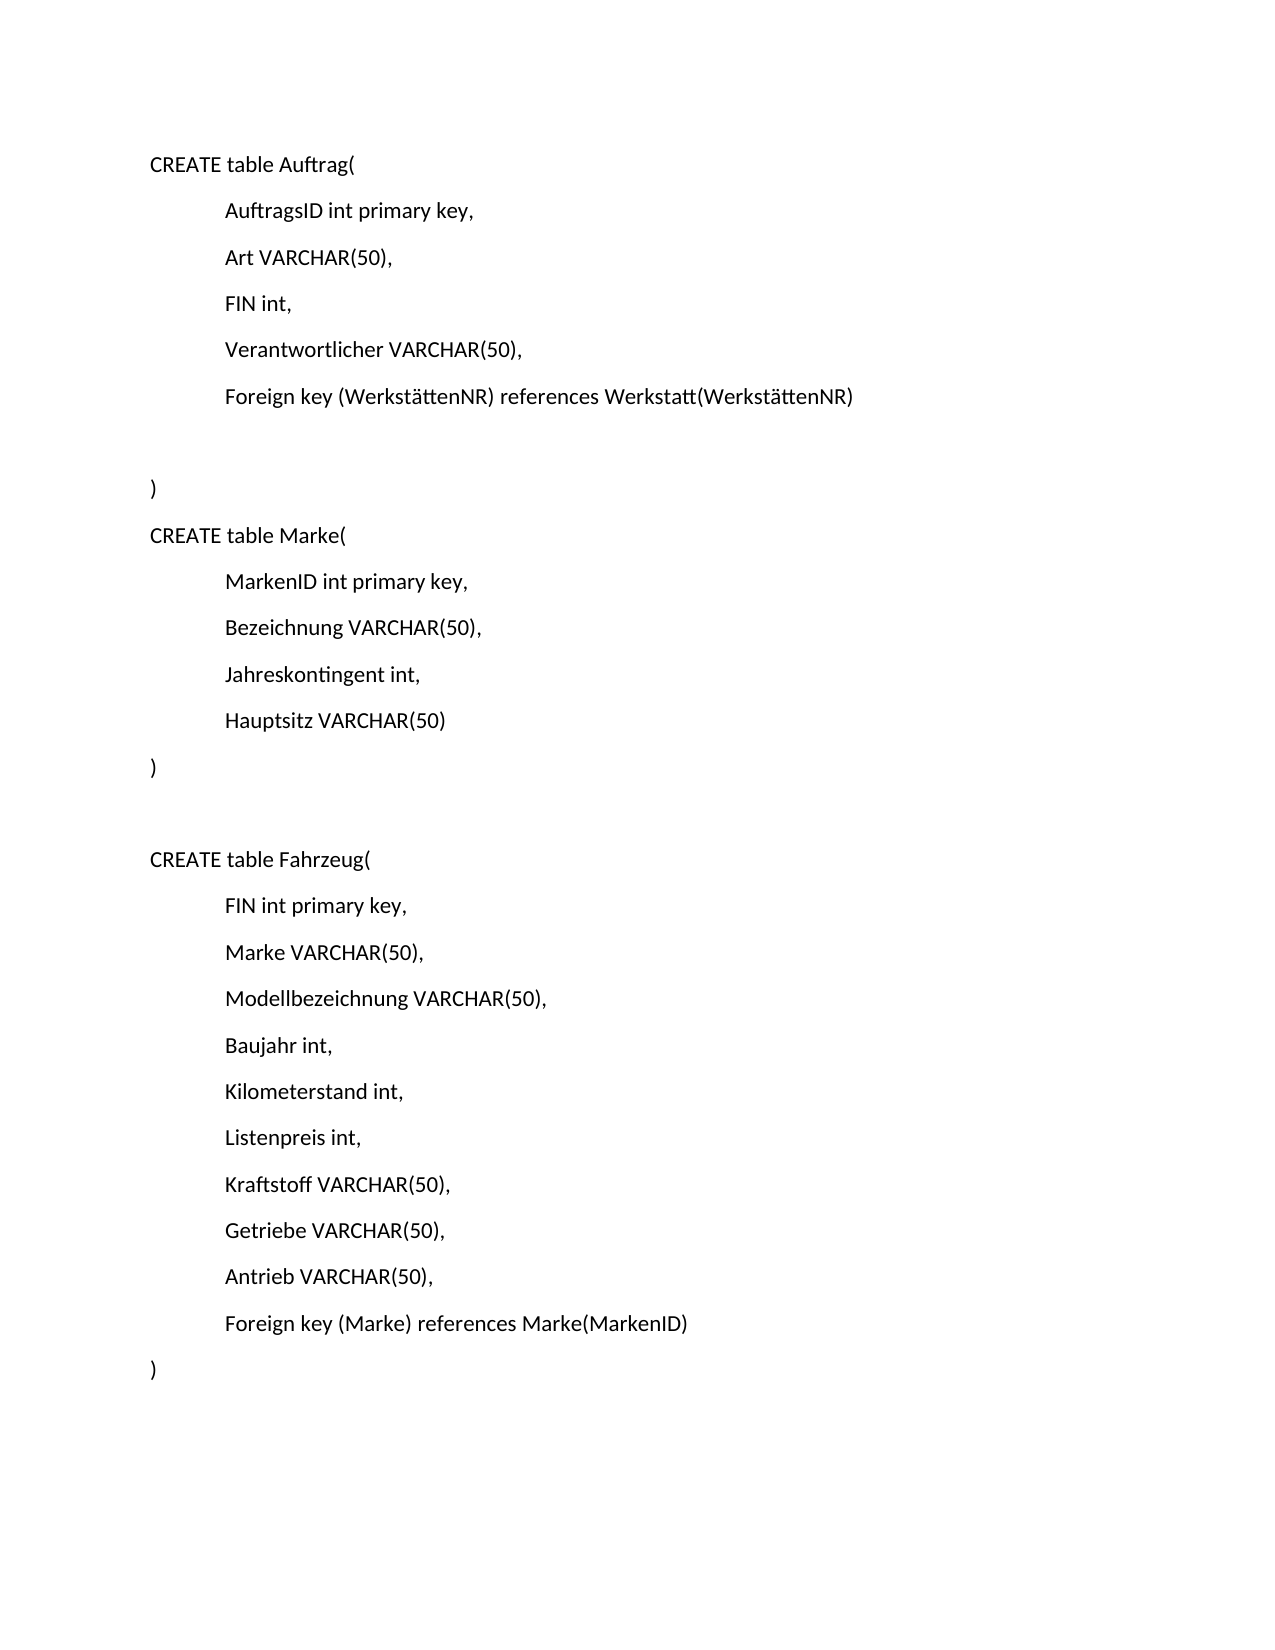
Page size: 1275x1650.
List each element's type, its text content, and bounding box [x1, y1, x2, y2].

text Antrieb VARCHAR(50), [150, 1262, 1125, 1291]
text Foreign key (WerkstättenNR) references Werkstatt(WerkstättenNR) [150, 382, 1125, 410]
text Modellbezeichnung VARCHAR(50), [150, 984, 1125, 1012]
text ) [150, 1355, 1125, 1383]
text Listenpreis int, [150, 1123, 1125, 1151]
text AuftragsID int primary key, [150, 196, 1125, 224]
text CREATE table Marke( [150, 521, 1125, 549]
text MarkenID int primary key, [150, 567, 1125, 595]
text Bezeichnung VARCHAR(50), [150, 613, 1125, 642]
text Kraftstoff VARCHAR(50), [150, 1170, 1125, 1198]
text Verantwortlicher VARCHAR(50), [150, 335, 1125, 363]
text Jahreskontingent int, [150, 660, 1125, 688]
text FIN int primary key, [150, 892, 1125, 920]
text CREATE table Auftrag( [150, 150, 1125, 178]
text Baujahr int, [150, 1031, 1125, 1059]
text Marke VARCHAR(50), [150, 938, 1125, 966]
text ) [150, 753, 1125, 781]
text Art VARCHAR(50), [150, 243, 1125, 271]
text Foreign key (Marke) references Marke(MarkenID) [150, 1309, 1125, 1337]
text Hauptsitz VARCHAR(50) [150, 706, 1125, 734]
text FIN int, [150, 289, 1125, 317]
text ) [150, 474, 1125, 502]
text CREATE table Fahrzeug( [150, 845, 1125, 873]
text Getriebe VARCHAR(50), [150, 1216, 1125, 1244]
text Kilometerstand int, [150, 1077, 1125, 1105]
